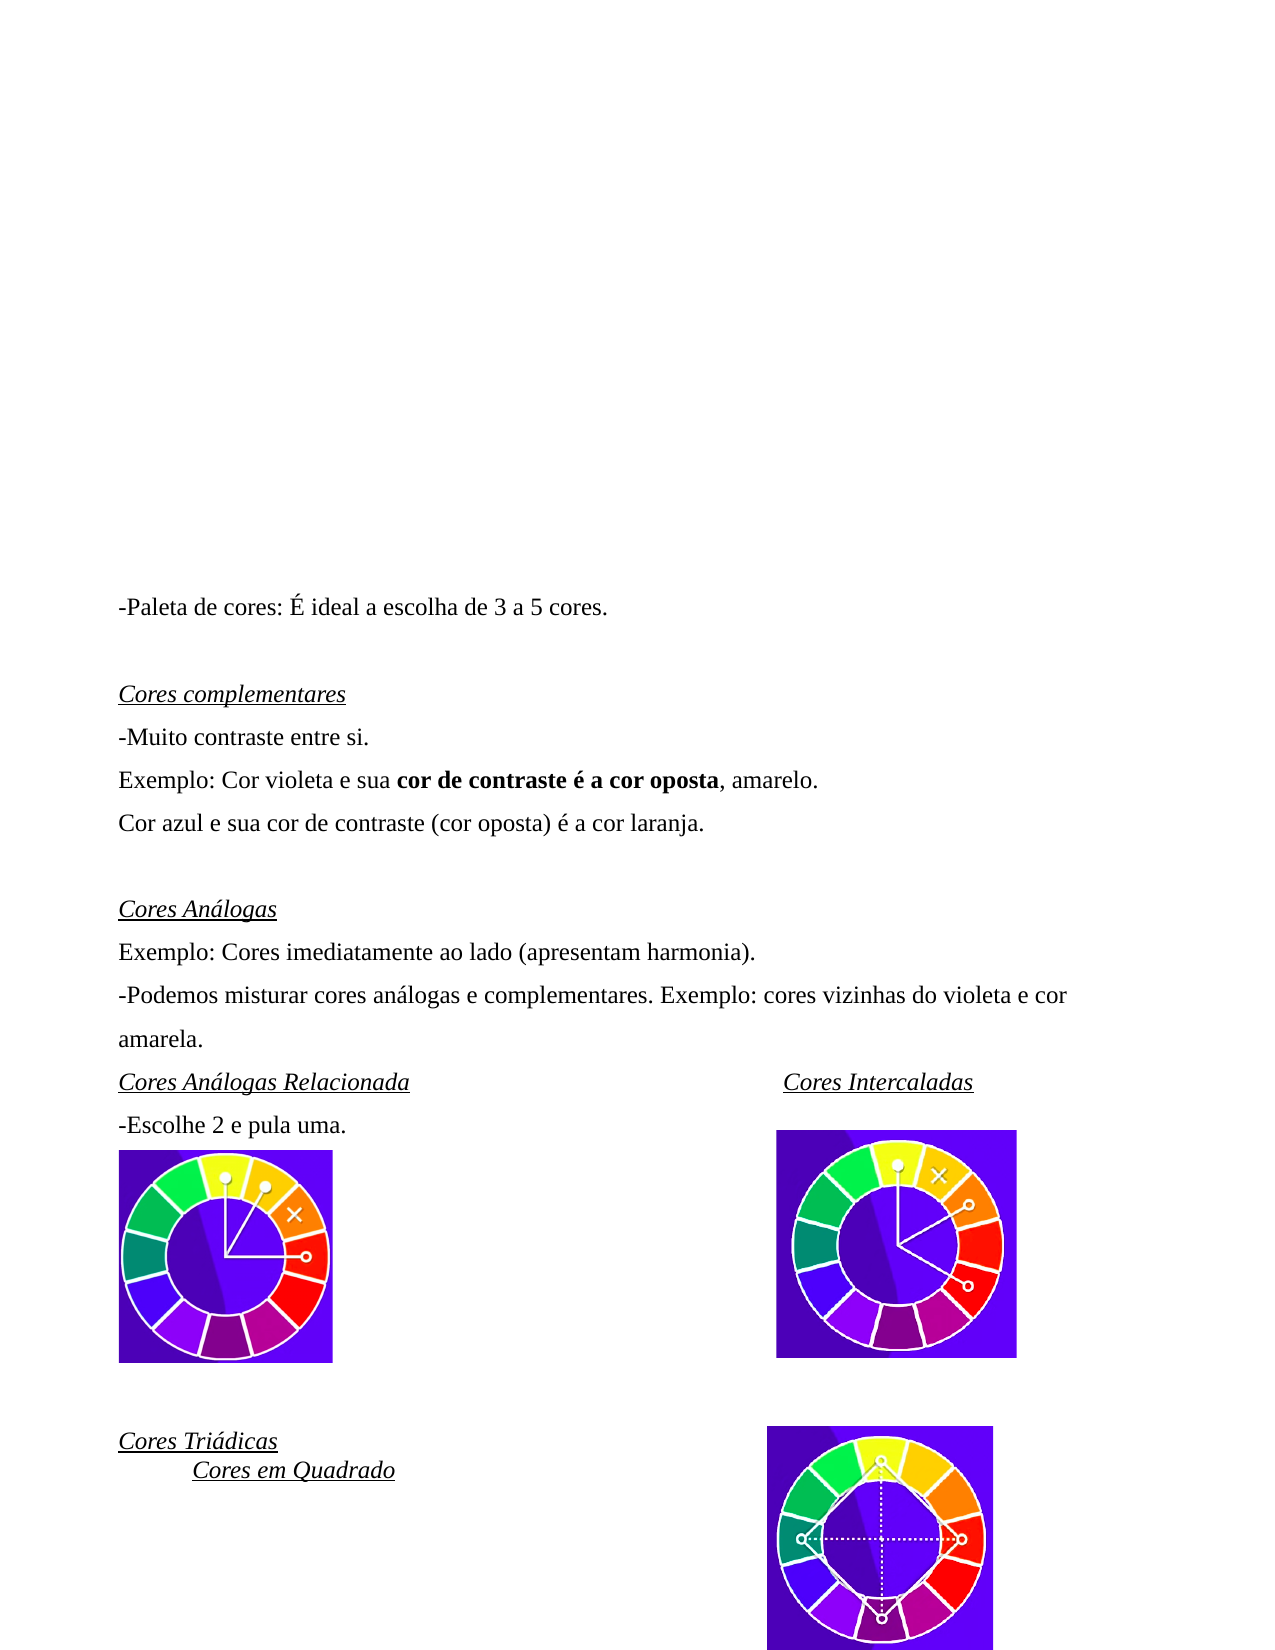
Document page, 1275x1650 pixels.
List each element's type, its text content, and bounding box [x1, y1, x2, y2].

text -Muito contraste entre si. [118, 722, 1157, 751]
text [118, 118, 1157, 578]
text -Paleta de cores: É ideal a escolha de 3 a 5 cores. [118, 592, 1157, 621]
text Cor azul e sua cor de contraste (cor oposta) é a cor laranja. [118, 808, 1157, 837]
text -Podemos misturar cores análogas e complementares. Exemplo: cores vizinhas do violeta e cor amarela. [118, 981, 1157, 1052]
text Exemplo: Cores imediatamente ao lado (apresentam harmonia). [118, 937, 1157, 966]
text [994, 1426, 1157, 1512]
picture [776, 1130, 1017, 1358]
picture [118, 1150, 333, 1363]
picture [767, 1426, 994, 1650]
text Cores Triádicas Cores em Quadrado [118, 1426, 767, 1512]
text Exemplo: Cor violeta e sua cor de contraste é a cor oposta, amarelo. [118, 765, 1157, 794]
text Cores complementares [118, 679, 1157, 707]
text Cores Análogas [118, 894, 1157, 923]
text Cores Análogas Relacionada Cores Intercaladas [118, 1067, 1157, 1096]
text -Escolhe 2 e pula uma. [118, 1110, 1157, 1139]
